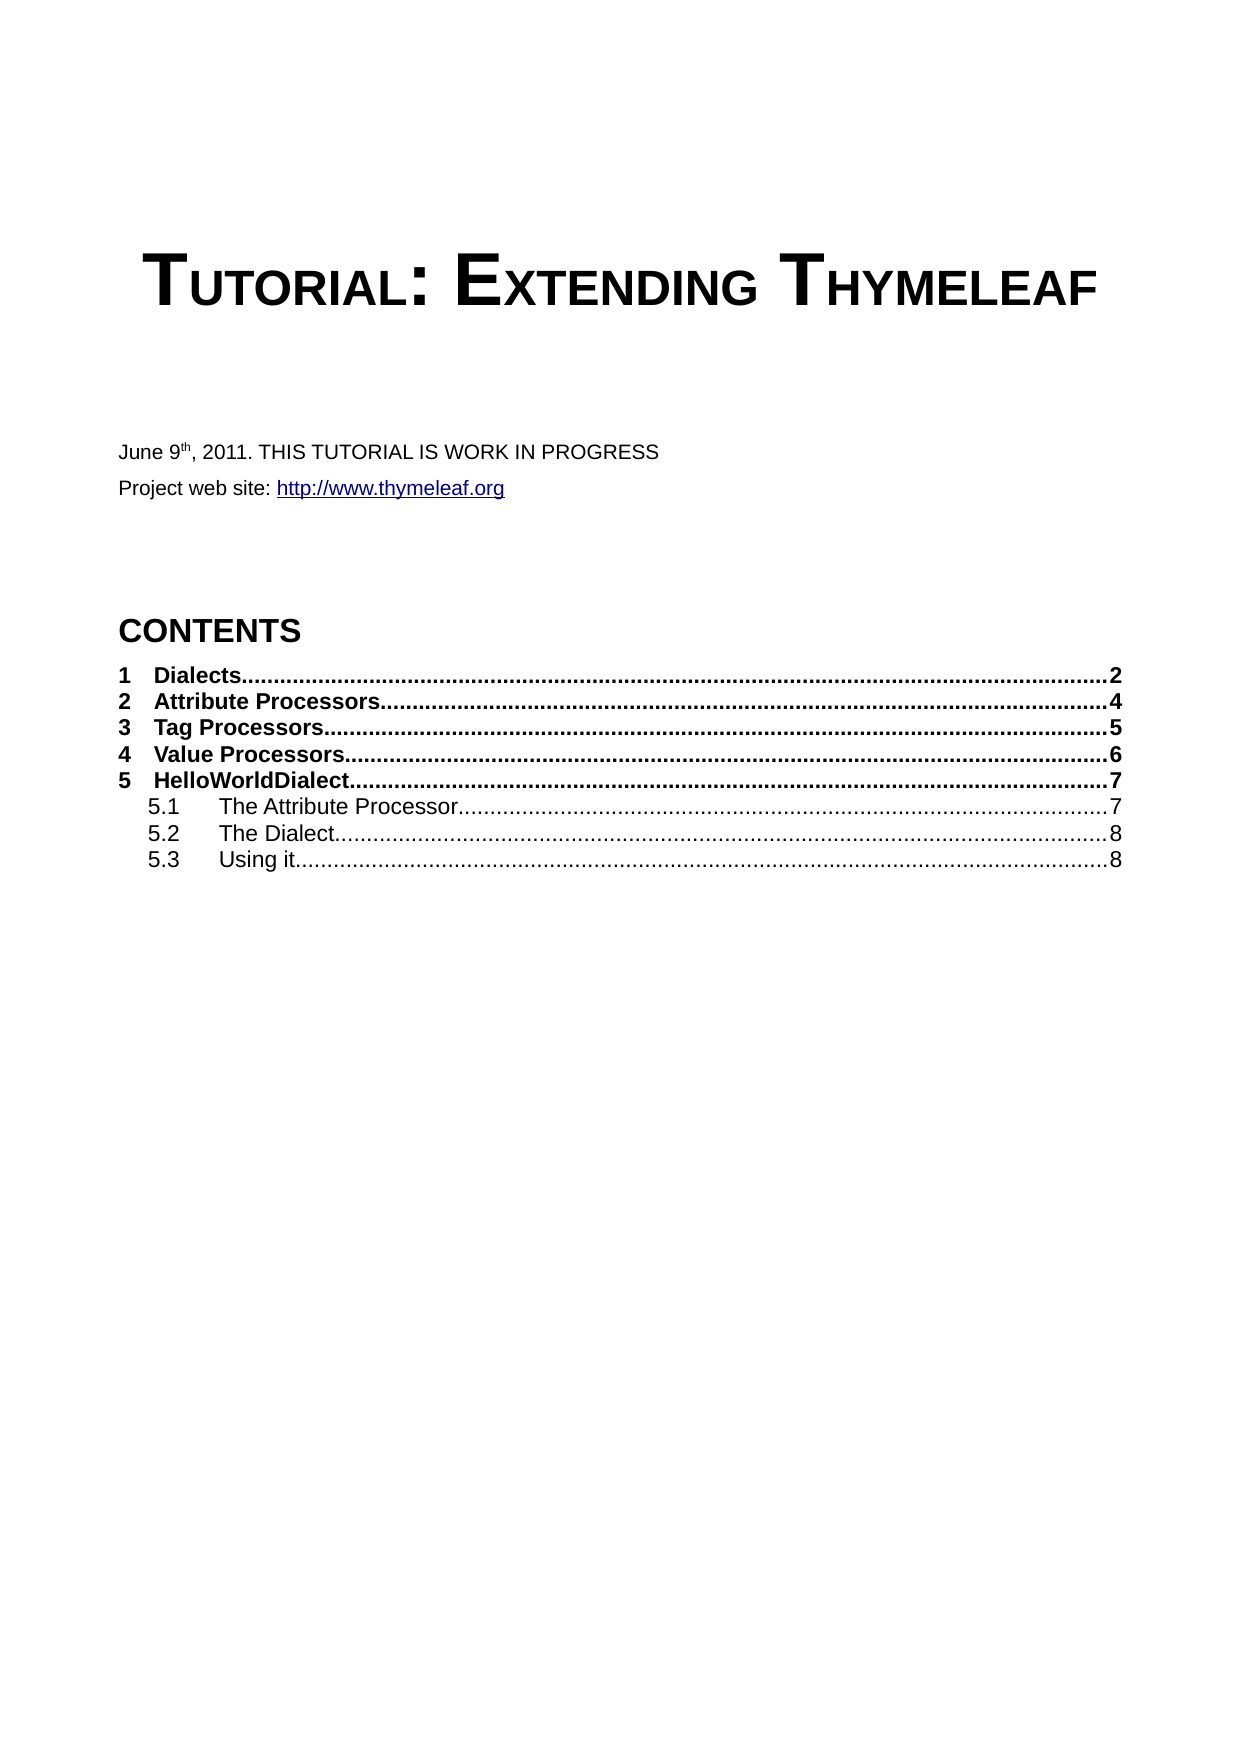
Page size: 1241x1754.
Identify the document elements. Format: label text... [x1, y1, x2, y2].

text 5.1 The Attribute Processor 7 [148, 793, 1122, 820]
text June 9th, 2011. THIS TUTORIAL IS WORK IN PROGRESS [118, 440, 1122, 464]
text 3 Tag Processors 5 [118, 714, 1122, 741]
text 5.3 Using it 8 [148, 846, 1122, 872]
text 2 Attribute Processors 4 [118, 688, 1122, 714]
text 4 Value Processors 6 [118, 741, 1122, 767]
text 5 HelloWorldDialect 7 [118, 767, 1122, 793]
subtitle Contents [118, 611, 1122, 649]
text 1 Dialects 2 [118, 662, 1122, 688]
text Project web site: http://www.thymeleaf.org [118, 476, 1122, 500]
title Tutorial: Extending Thymeleaf [118, 235, 1122, 322]
text 5.2 The Dialect 8 [148, 820, 1122, 846]
